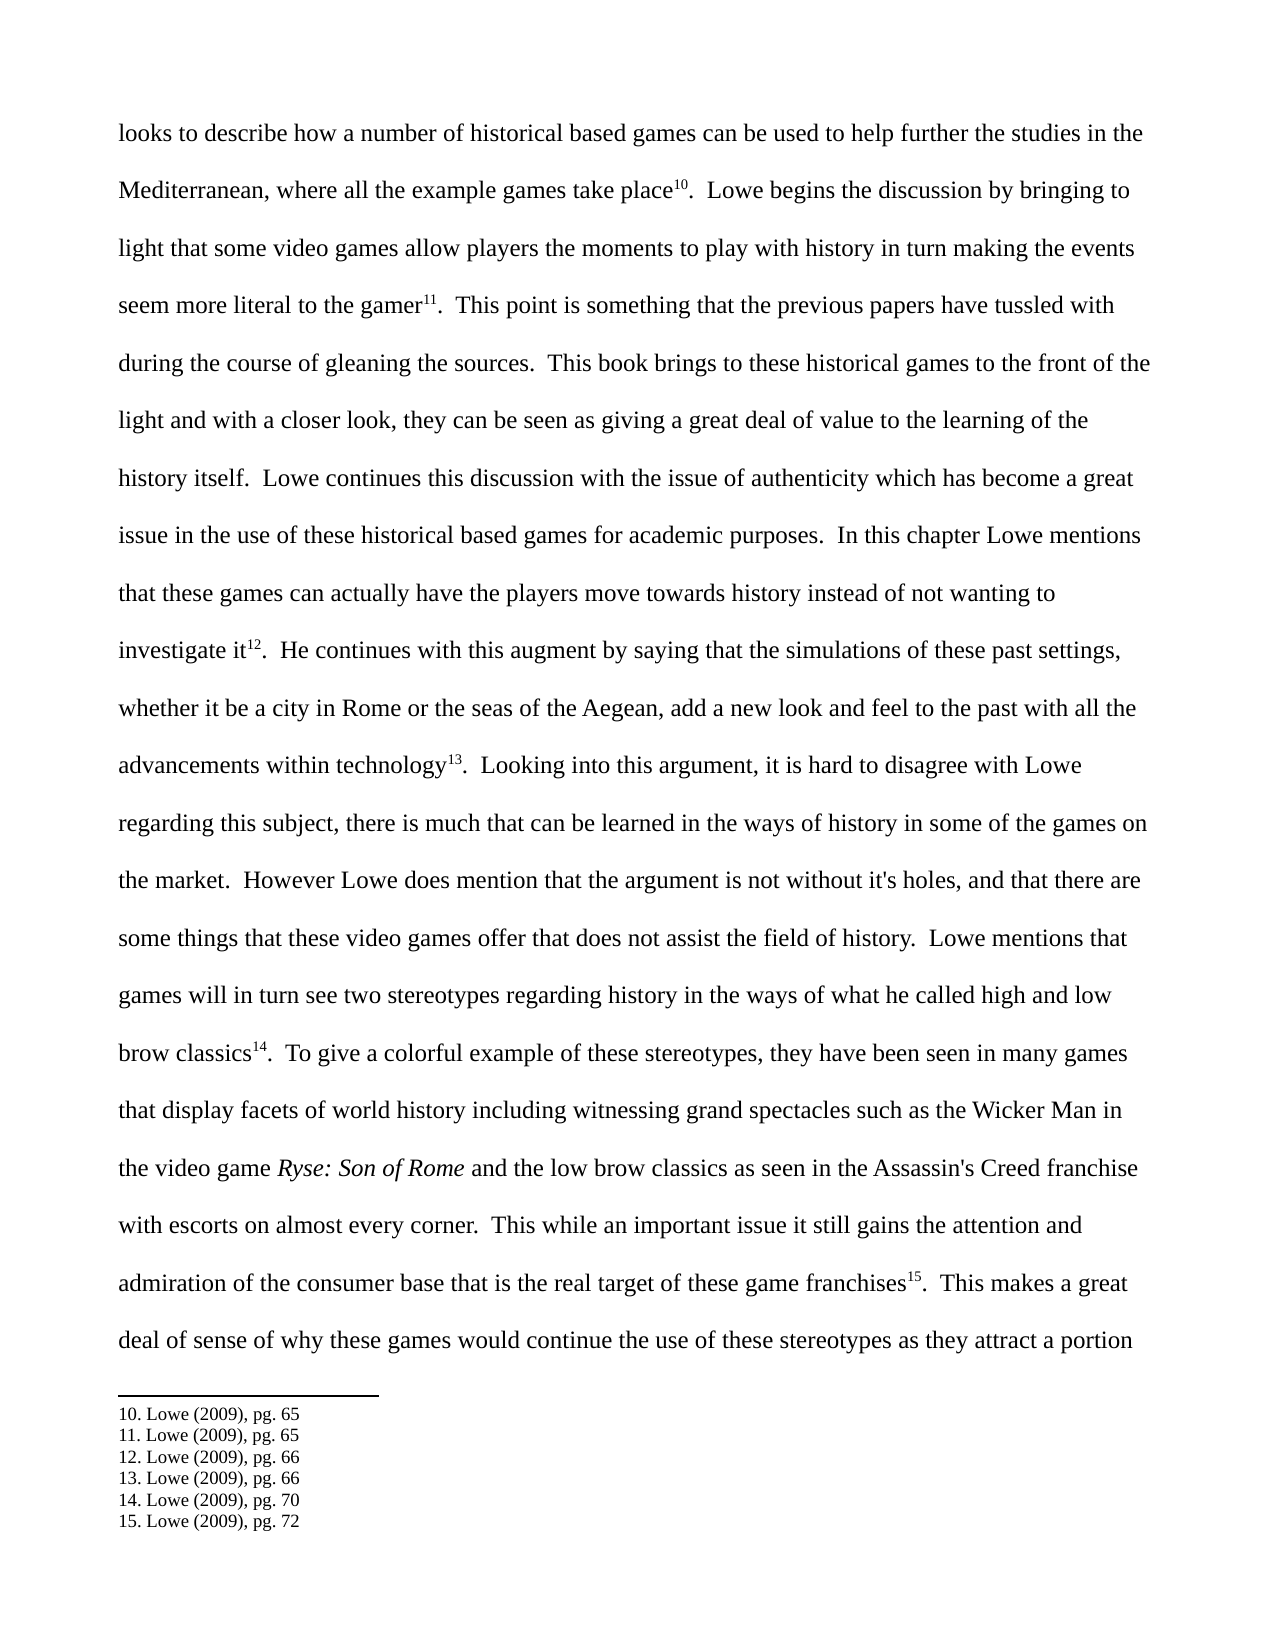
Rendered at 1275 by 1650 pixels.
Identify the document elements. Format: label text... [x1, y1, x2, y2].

text . Lowe (2009), pg. 65 [118, 1402, 1157, 1424]
text . Lowe (2009), pg. 70 [118, 1489, 1157, 1510]
text . Lowe (2009), pg. 66 [118, 1446, 1157, 1467]
text . Lowe (2009), pg. 72 [118, 1510, 1157, 1532]
text . Lowe (2009), pg. 66 [118, 1467, 1157, 1489]
text . Lowe (2009), pg. 65 [118, 1424, 1157, 1446]
text looks to describe how a number of historical based games can be used to help further the studies in the Mediterranean, where all the example games take place. Lowe begins the discussion by bringing to light that some video games allow players the moments to play with history in turn making the events seem more literal to the gamer. This point is something that the previous papers have tussled with during the course of gleaning the sources. This book brings to these historical games to the front of the light and with a closer look, they can be seen as giving a great deal of value to the learning of the history itself. Lowe continues this discussion with the issue of authenticity which has become a great issue in the use of these historical based games for academic purposes. In this chapter Lowe mentions that these games can actually have the players move towards history instead of not wanting to investigate it. He continues with this augment by saying that the simulations of these past settings, whether it be a city in Rome or the seas of the Aegean, add a new look and feel to the past with all the advancements within technology. Looking into this argument, it is hard to disagree with Lowe regarding this subject, there is much that can be learned in the ways of history in some of the games on the market. However Lowe does mention that the argument is not without it's holes, and that there are some things that these video games offer that does not assist the field of history. Lowe mentions that games will in turn see two stereotypes regarding history in the ways of what he called high and low brow classics. To give a colorful example of these stereotypes, they have been seen in many games that display facets of world history including witnessing grand spectacles such as the Wicker Man in the video game Ryse: Son of Rome and the low brow classics as seen in the Assassin's Creed franchise with escorts on almost every corner. This while an important issue it still gains the attention and admiration of the consumer base that is the real target of these game franchises. This makes a great deal of sense of why these games would continue the use of these stereotypes as they attract a portion [118, 118, 1157, 1354]
